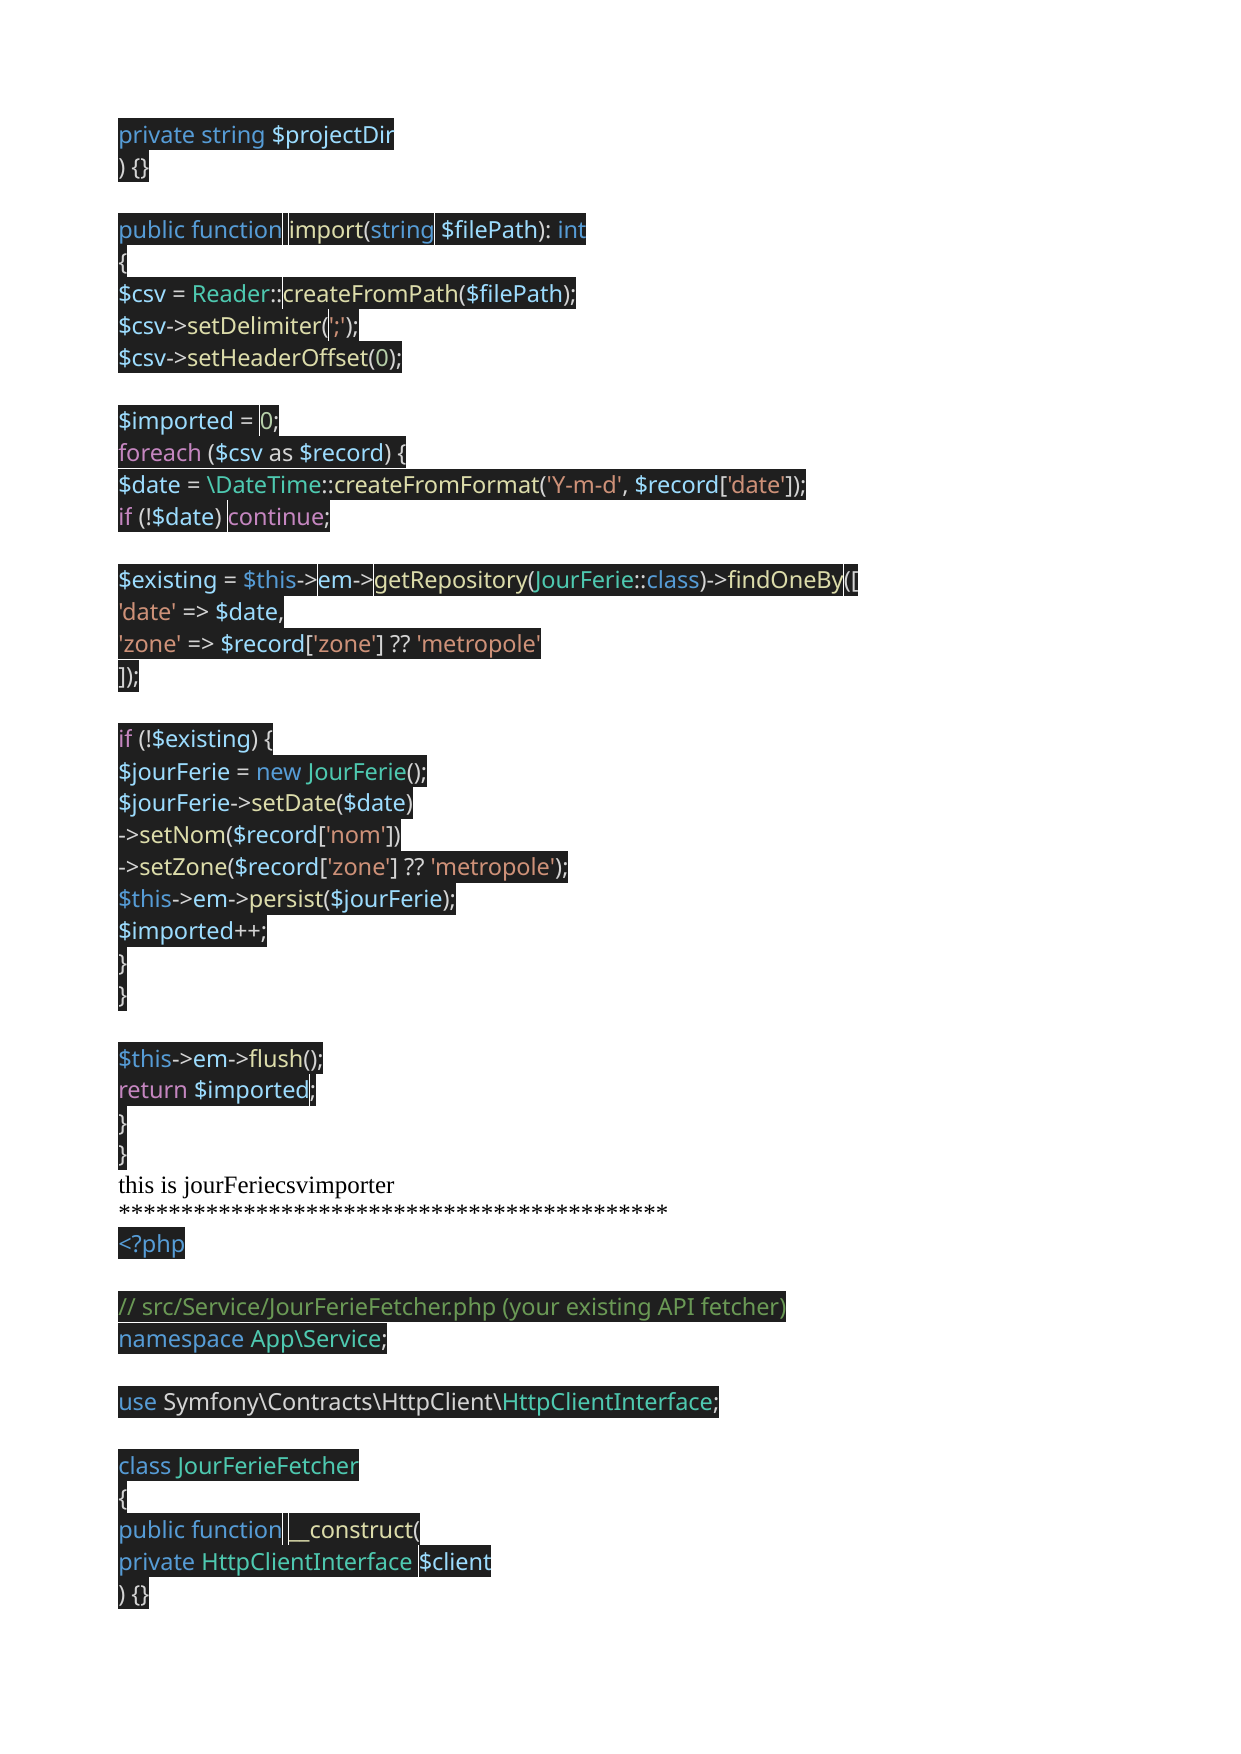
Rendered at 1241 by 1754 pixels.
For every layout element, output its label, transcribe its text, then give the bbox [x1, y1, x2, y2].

text return $imported; [118, 1074, 1122, 1106]
text $imported++; [118, 915, 1122, 947]
text class JourFerieFetcher [118, 1449, 1122, 1481]
text $imported = 0; [118, 404, 1122, 436]
text $existing = $this->em->getRepository(JourFerie::class)->findOneBy([ [118, 564, 1122, 596]
text $this->em->flush(); [118, 1042, 1122, 1074]
text 'zone' => $record['zone'] ?? 'metropole' [118, 628, 1122, 659]
text $jourFerie = new JourFerie(); [118, 755, 1122, 787]
text } [118, 1138, 1122, 1170]
text foreach ($csv as $record) { [118, 436, 1122, 468]
text namespace App\Service; [118, 1322, 1122, 1354]
text ) {} [118, 1577, 1122, 1609]
text public function import(string $filePath): int [118, 213, 1122, 245]
text ->setNom($record['nom']) [118, 819, 1122, 851]
text } [118, 979, 1122, 1011]
text } [118, 947, 1122, 979]
text use Symfony\Contracts\HttpClient\HttpClientInterface; [118, 1386, 1122, 1418]
text } [118, 1106, 1122, 1138]
text private string $projectDir [118, 118, 1122, 150]
text $date = \DateTime::createFromFormat('Y-m-d', $record['date']); [118, 468, 1122, 500]
text ) {} [118, 150, 1122, 182]
text 'date' => $date, [118, 596, 1122, 628]
text public function __construct( [118, 1513, 1122, 1545]
text ->setZone($record['zone'] ?? 'metropole'); [118, 851, 1122, 883]
text this is jourFeriecsvimporter [118, 1170, 1122, 1198]
text ******************************************** [118, 1198, 1122, 1227]
text { [118, 245, 1122, 277]
text if (!$existing) { [118, 723, 1122, 755]
text { [118, 1481, 1122, 1513]
text $jourFerie->setDate($date) [118, 787, 1122, 819]
text $this->em->persist($jourFerie); [118, 883, 1122, 915]
text private HttpClientInterface $client [118, 1545, 1122, 1577]
text $csv->setDelimiter(';'); [118, 309, 1122, 341]
text <?php [118, 1227, 1122, 1259]
text // src/Service/JourFerieFetcher.php (your existing API fetcher) [118, 1291, 1122, 1322]
text if (!$date) continue; [118, 500, 1122, 532]
text $csv->setHeaderOffset(0); [118, 341, 1122, 373]
text $csv = Reader::createFromPath($filePath); [118, 277, 1122, 309]
text ]); [118, 659, 1122, 692]
